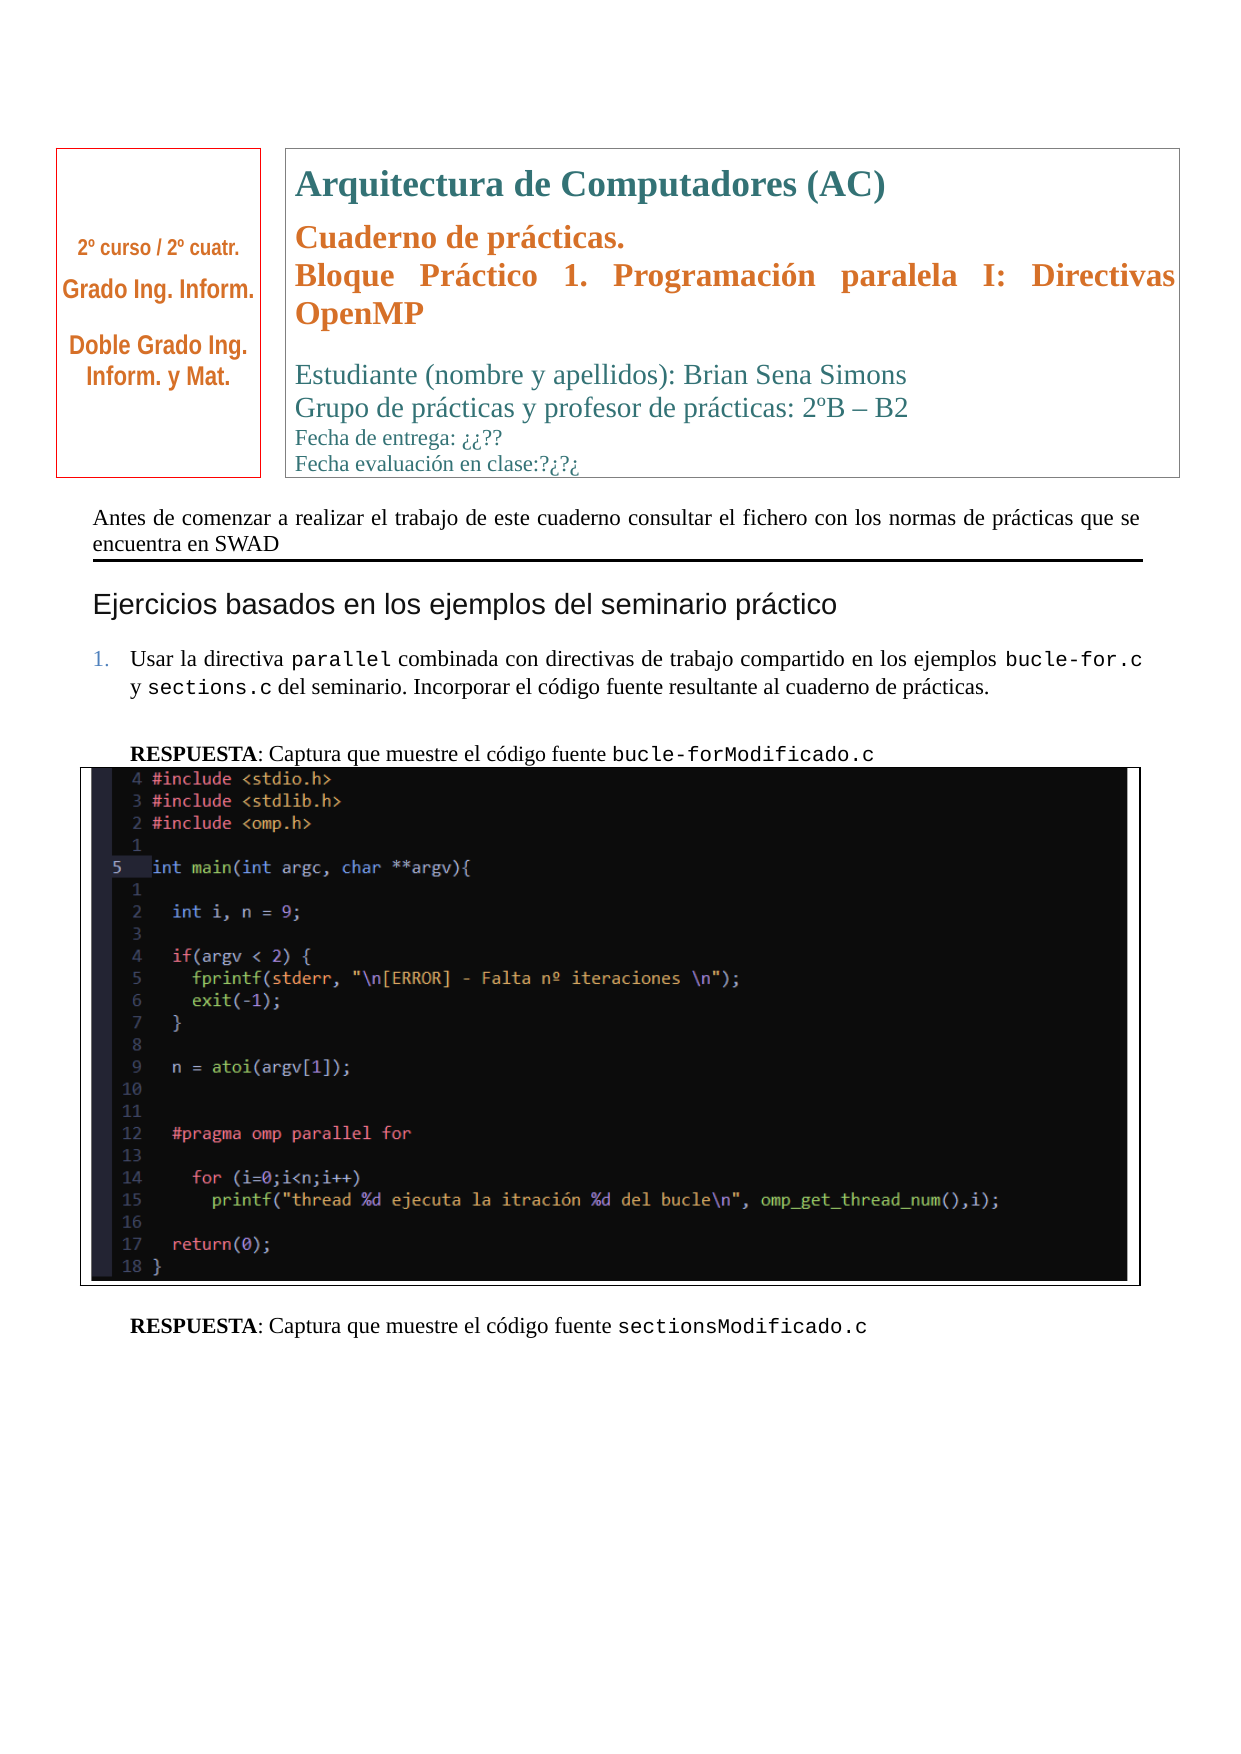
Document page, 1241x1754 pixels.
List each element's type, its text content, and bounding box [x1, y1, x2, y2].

table_header 2º curso / 2º cuatr. Grado Ing. Inform. Doble Grado Ing. Inform. y Mat. [57, 149, 260, 477]
table_header Arquitectura de Computadores (AC) Cuaderno de prácticas. Bloque Práctico 1. Programación paralela I: Directivas OpenMP Estudiante (nombre y apellidos): Brian Sena Simons Grupo de prácticas y profesor de prácticas: 2ºB – B2 Fecha de entrega: ¿¿?? Fecha evaluación en clase:?¿?¿ [286, 149, 1179, 477]
text RESPUESTA: Captura que muestre el código fuente sectionsModificado.c [130, 1312, 1143, 1340]
list Usar la directiva parallel combinada con directivas de trabajo compartido en los ejemplos bucle-for.c y sections.c del seminario. Incorporar el código fuente resultante al cuaderno de prácticas. [92, 646, 1143, 701]
subtitle Ejercicios basados en los ejemplos del seminario práctico [92, 587, 1143, 621]
table_header [261, 148, 285, 477]
text RESPUESTA: Captura que muestre el código fuente bucle-forModificado.c [130, 739, 1143, 767]
text Antes de comenzar a realizar el trabajo de este cuaderno consultar el fichero con los normas de prácticas que se encuentra en SWAD [92, 504, 1143, 562]
table_header [81, 768, 1139, 1285]
